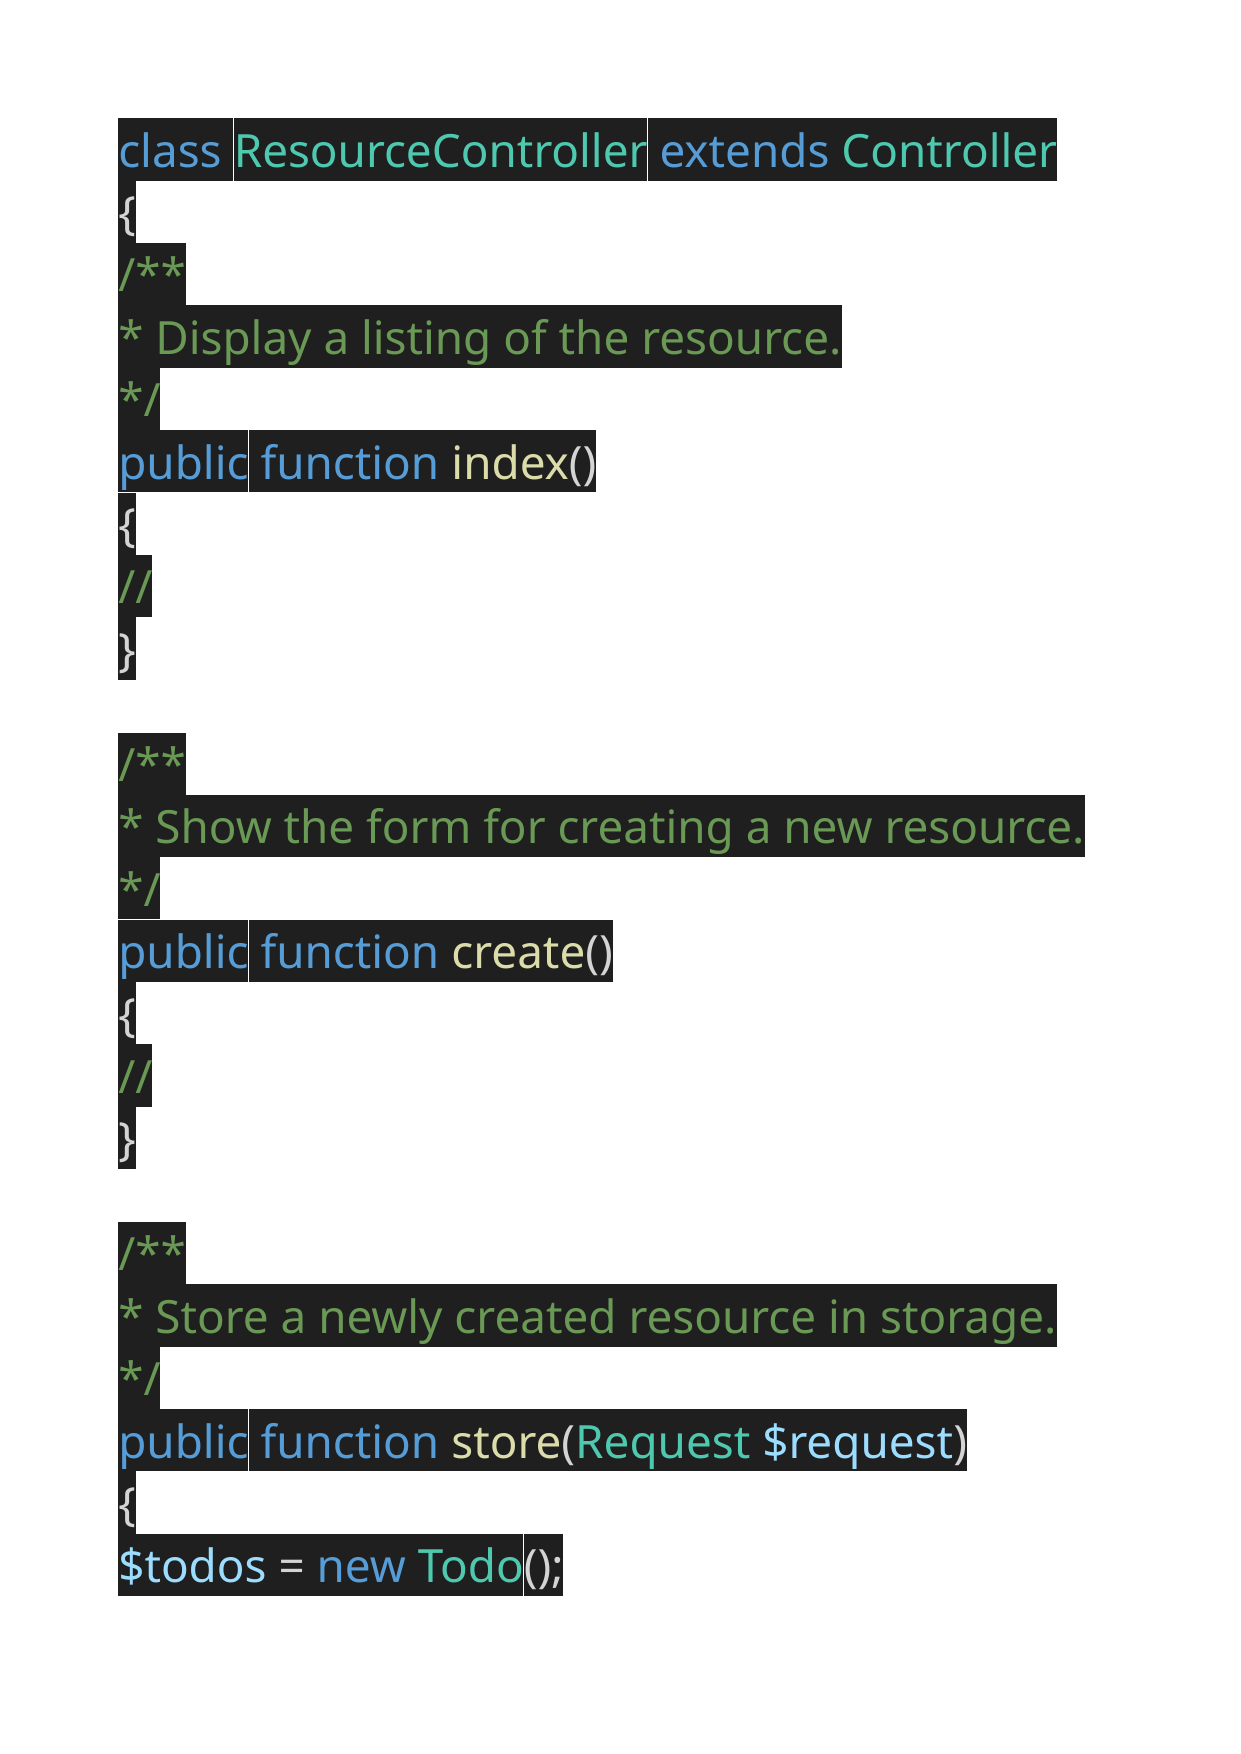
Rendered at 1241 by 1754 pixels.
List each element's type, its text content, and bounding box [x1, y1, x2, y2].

text /** [118, 243, 1122, 305]
text * Store a newly created resource in storage. [118, 1284, 1122, 1347]
text } [118, 617, 1122, 680]
text // [118, 555, 1122, 617]
text public function create() [118, 919, 1122, 982]
text */ [118, 857, 1122, 919]
text { [118, 492, 1122, 555]
text */ [118, 1347, 1122, 1409]
text public function store(Request $request) [118, 1409, 1122, 1471]
text // [118, 1044, 1122, 1107]
text /** [118, 732, 1122, 795]
text { [118, 1471, 1122, 1534]
text * Display a listing of the resource. [118, 305, 1122, 368]
text { [118, 181, 1122, 243]
text } [118, 1107, 1122, 1169]
text $todos = new Todo(); [118, 1534, 1122, 1596]
text */ [118, 368, 1122, 430]
text /** [118, 1222, 1122, 1284]
text * Show the form for creating a new resource. [118, 795, 1122, 857]
text public function index() [118, 430, 1122, 492]
text { [118, 982, 1122, 1044]
text class ResourceController extends Controller [118, 118, 1122, 181]
